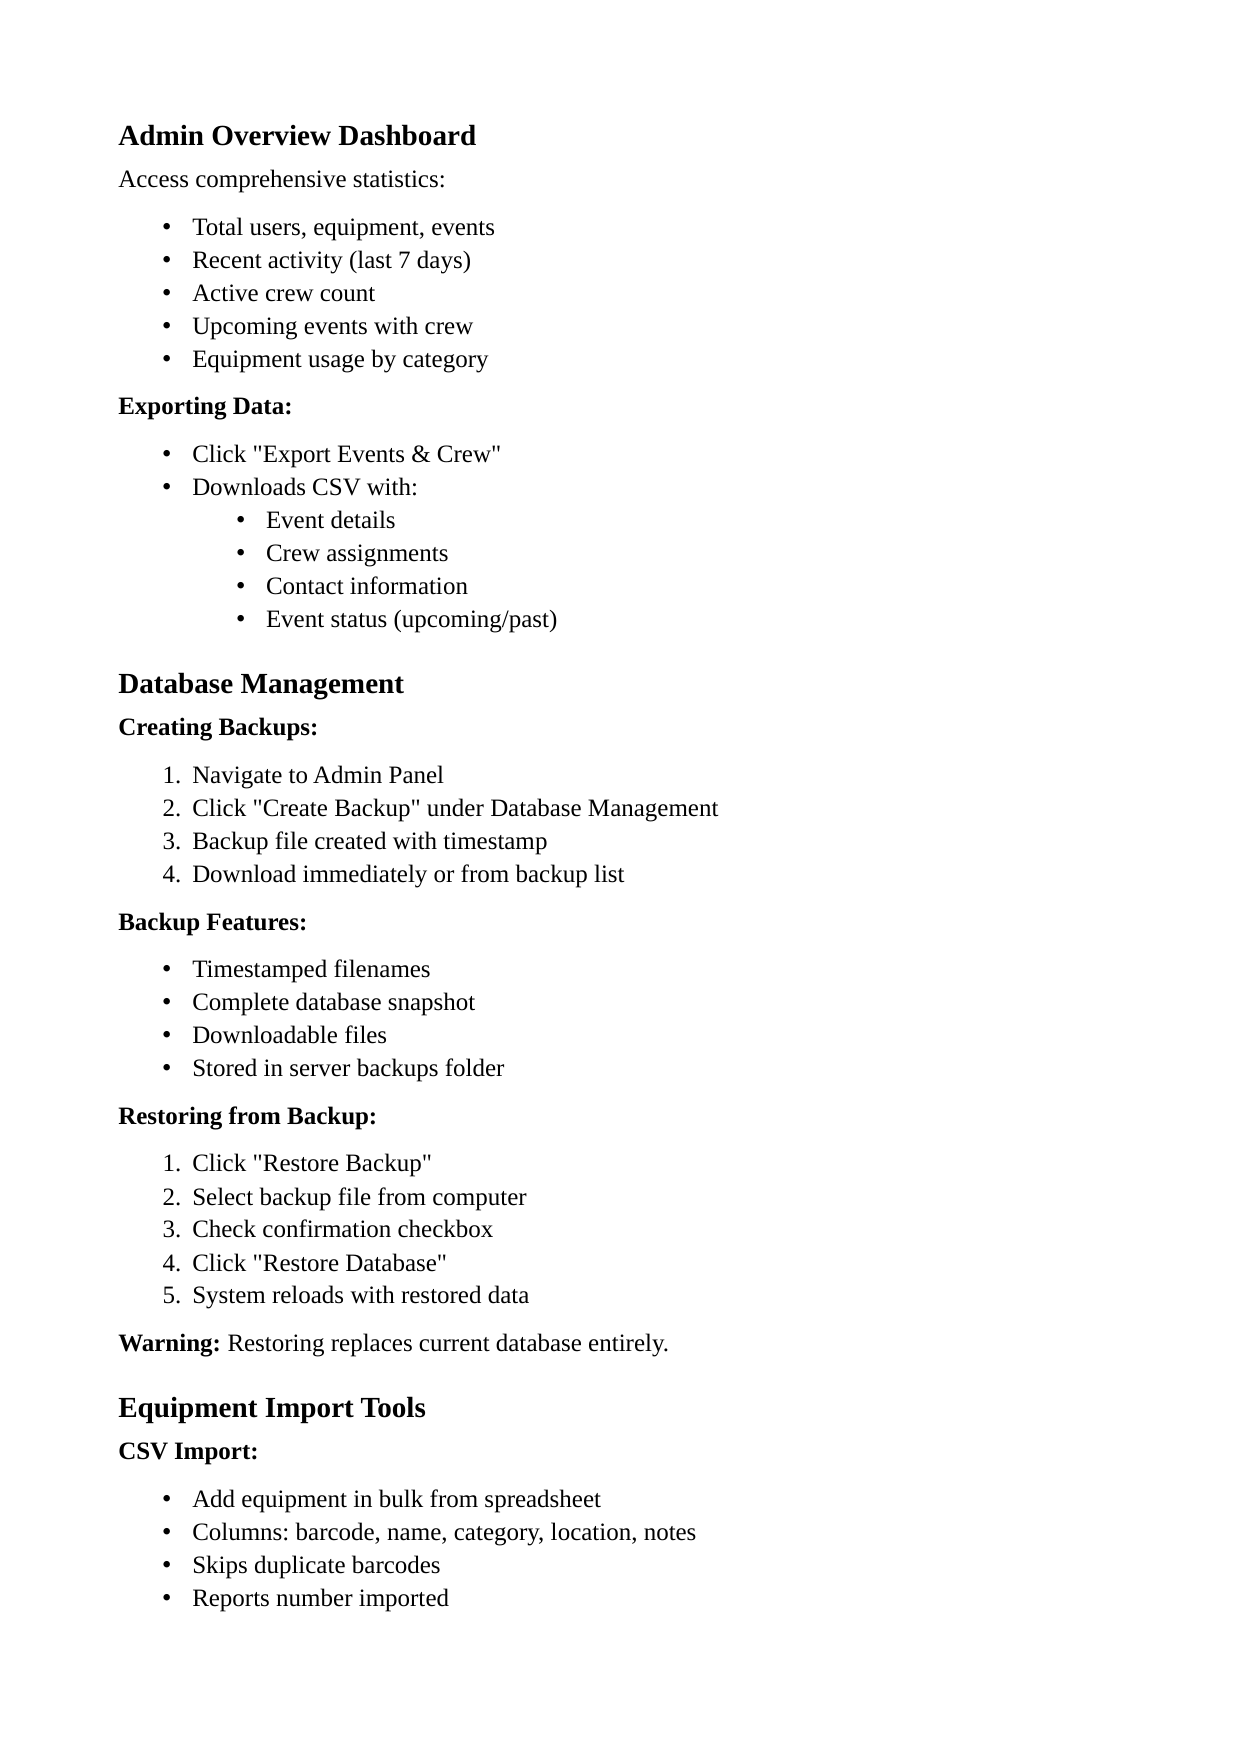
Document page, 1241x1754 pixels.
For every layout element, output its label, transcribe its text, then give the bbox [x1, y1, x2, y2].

subtitle Admin Overview Dashboard [118, 118, 1122, 152]
list Recent activity (last 7 days) [162, 245, 1122, 273]
list System reloads with restored data [162, 1281, 1122, 1309]
list Navigate to Admin Panel [162, 760, 1122, 789]
list Crew assignments [236, 538, 1122, 567]
list Click "Restore Backup" [162, 1148, 1122, 1177]
list Reports number imported [162, 1583, 1122, 1612]
text CSV Import: [118, 1436, 1122, 1465]
list Contact information [236, 571, 1122, 600]
list Columns: barcode, name, category, location, notes [162, 1517, 1122, 1546]
subtitle Equipment Import Tools [118, 1390, 1122, 1424]
list Skips duplicate barcodes [162, 1550, 1122, 1579]
text Backup Features: [118, 907, 1122, 935]
text Restoring from Backup: [118, 1101, 1122, 1130]
list Stored in server backups folder [162, 1053, 1122, 1082]
list Total users, equipment, events [162, 212, 1122, 241]
list Check confirmation checkbox [162, 1214, 1122, 1243]
text Creating Backups: [118, 712, 1122, 741]
list Upcoming events with crew [162, 311, 1122, 339]
list Event details [236, 505, 1122, 534]
text Warning: Restoring replaces current database entirely. [118, 1328, 1122, 1357]
list Click "Restore Database" [162, 1248, 1122, 1276]
list Click "Export Events & Crew" [162, 439, 1122, 468]
list Click "Create Backup" under Database Management [162, 793, 1122, 822]
list Active crew count [162, 278, 1122, 307]
subtitle Database Management [118, 666, 1122, 700]
text Exporting Data: [118, 391, 1122, 420]
list Select backup file from computer [162, 1182, 1122, 1210]
list Download immediately or from backup list [162, 859, 1122, 888]
list Backup file created with timestamp [162, 826, 1122, 855]
list Equipment usage by category [162, 344, 1122, 373]
list Downloads CSV with: [162, 472, 1122, 501]
text Access comprehensive statistics: [118, 164, 1122, 193]
list Downloadable files [162, 1020, 1122, 1049]
list Complete database snapshot [162, 987, 1122, 1016]
list Timestamped filenames [162, 954, 1122, 983]
list Event status (upcoming/past) [236, 604, 1122, 633]
list Add equipment in bulk from spreadsheet [162, 1484, 1122, 1513]
